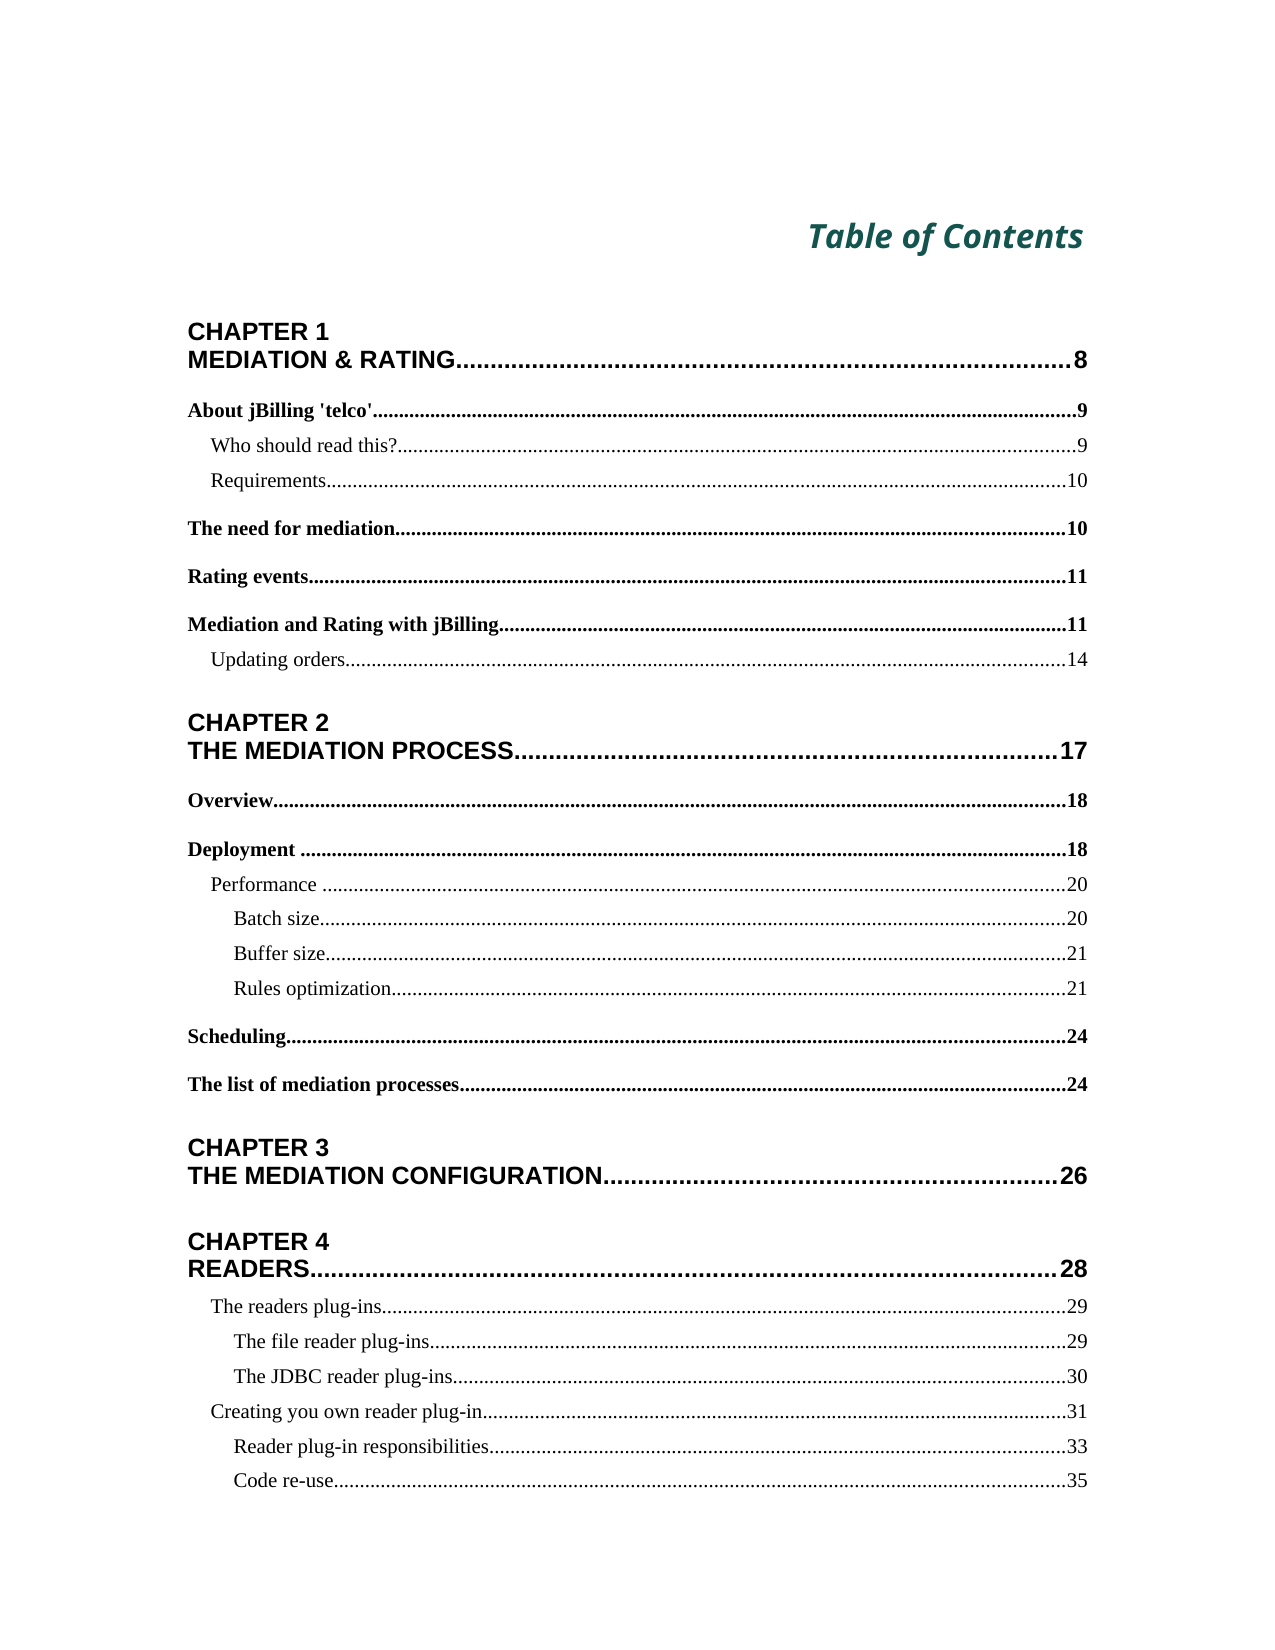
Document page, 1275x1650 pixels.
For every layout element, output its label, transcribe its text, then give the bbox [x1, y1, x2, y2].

text The JDBC reader plug-ins 30 [233, 1365, 1087, 1388]
text Who should read this? 9 [210, 434, 1087, 457]
text Code re-use 35 [233, 1469, 1087, 1492]
text Requirements 10 [210, 469, 1087, 492]
text Overview 18 [187, 789, 1087, 812]
text Deployment 18 [187, 837, 1087, 861]
text Performance 20 [210, 872, 1087, 896]
text Batch size 20 [233, 907, 1087, 930]
text Chapter 2 The Mediation Process 17 [187, 708, 1087, 764]
text Creating you own reader plug-in 31 [210, 1399, 1087, 1423]
text The readers plug-ins 29 [210, 1295, 1087, 1318]
text Chapter 3 The Mediation Configuration 26 [187, 1134, 1087, 1190]
text Rating events 11 [187, 565, 1087, 588]
text Reader plug-in responsibilities 33 [233, 1434, 1087, 1458]
text About jBilling 'telco' 9 [187, 399, 1087, 422]
text Mediation and Rating with jBilling 11 [187, 613, 1087, 636]
text Scheduling 24 [187, 1025, 1087, 1048]
text Chapter 1 Mediation & Rating 8 [187, 318, 1087, 374]
subtitle Table of Contents [187, 212, 1087, 258]
text Updating orders 14 [210, 648, 1087, 671]
text The list of mediation processes 24 [187, 1073, 1087, 1096]
text Rules optimization 21 [233, 977, 1087, 1000]
text Buffer size 21 [233, 942, 1087, 965]
text The file reader plug-ins 29 [233, 1330, 1087, 1353]
text Chapter 4 Readers 28 [187, 1227, 1087, 1283]
text The need for mediation 10 [187, 517, 1087, 540]
